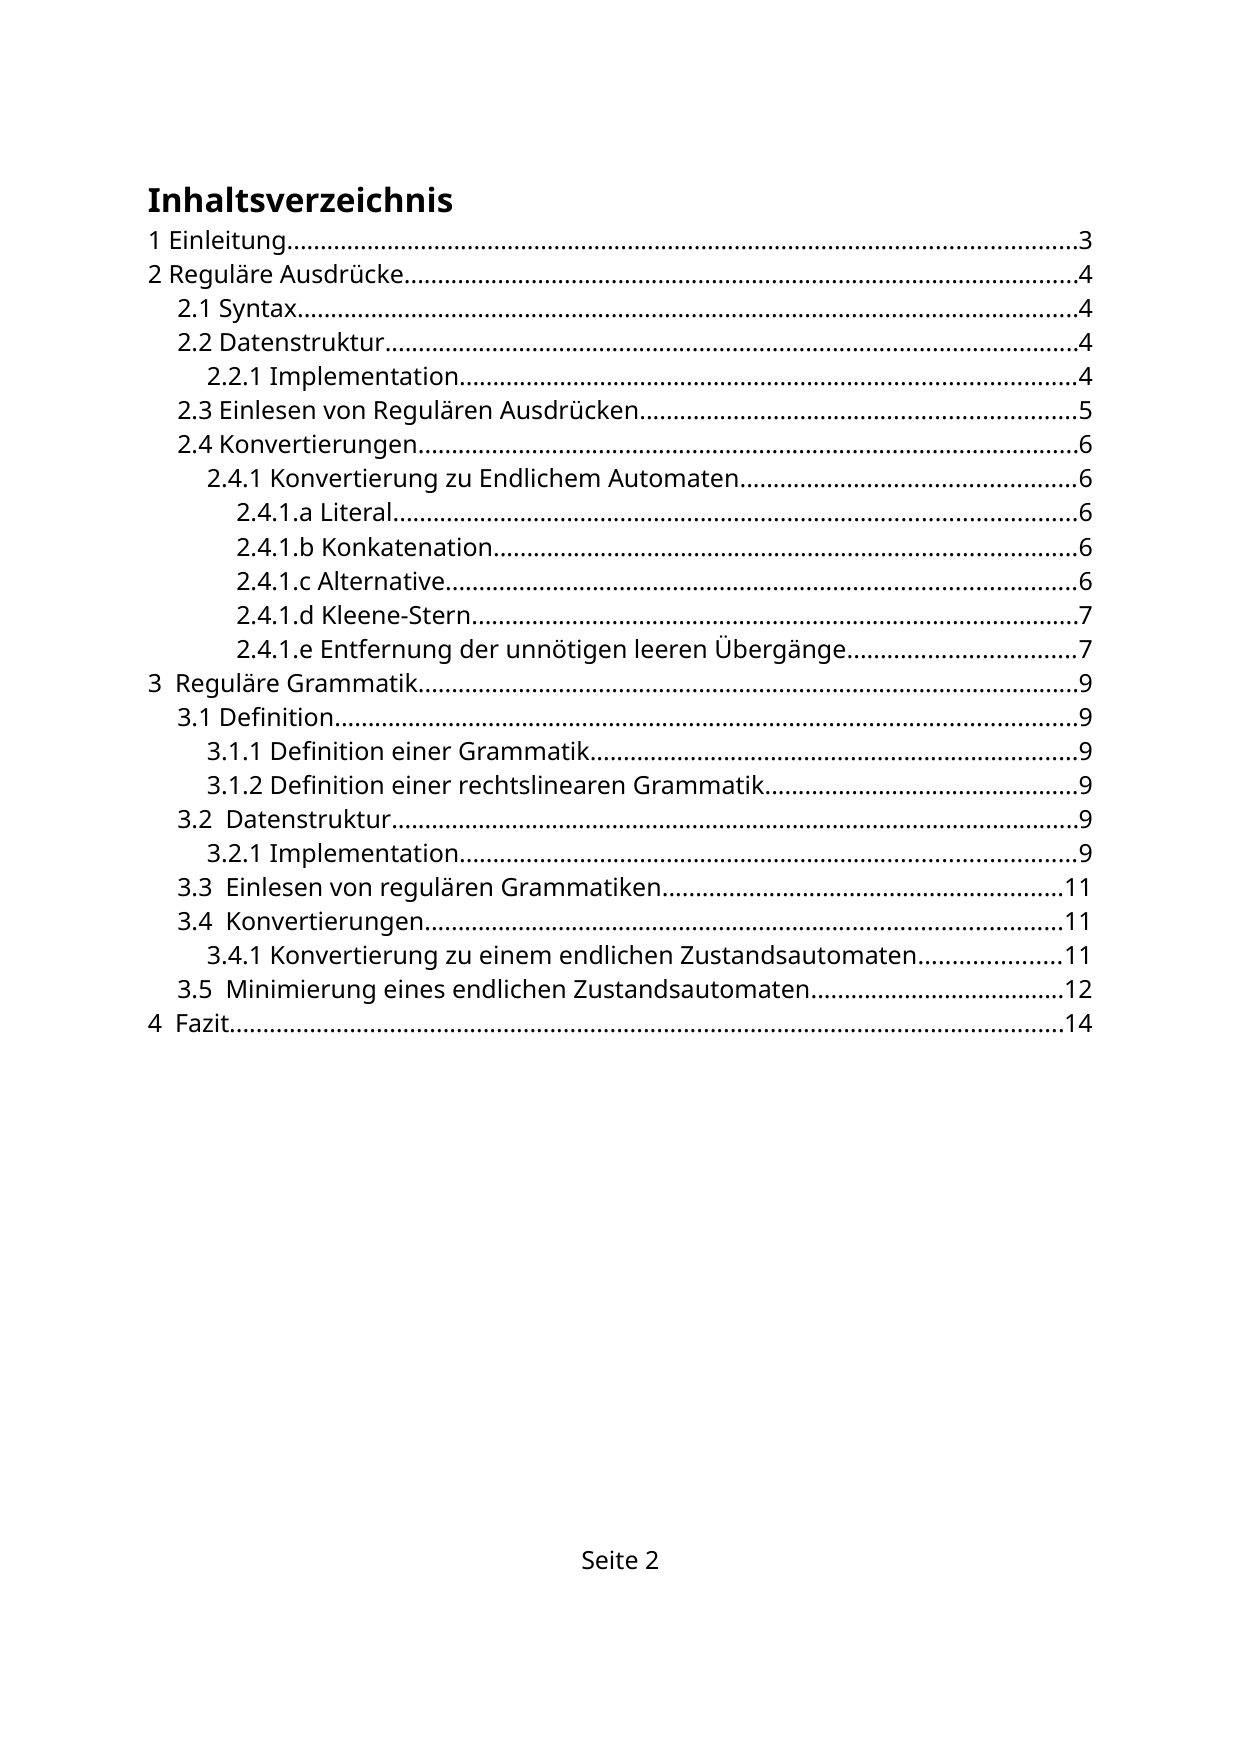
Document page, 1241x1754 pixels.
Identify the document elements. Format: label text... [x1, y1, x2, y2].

text 3.3 Einlesen von regulären Grammatiken 11 [177, 870, 1093, 904]
text 2.2.1 Implementation 4 [207, 359, 1093, 393]
text 3.1 Definition 9 [177, 699, 1093, 733]
text 3.4 Konvertierungen 11 [177, 904, 1093, 938]
text 2.3 Einlesen von Regulären Ausdrücken 5 [177, 393, 1093, 427]
text 2.2 Datenstruktur 4 [177, 325, 1093, 359]
text 4 Fazit 14 [148, 1006, 1093, 1040]
text 2.4.1.c Alternative 6 [236, 563, 1093, 597]
text 3.1.2 Definition einer rechtslinearen Grammatik 9 [207, 768, 1093, 802]
text 3.4.1 Konvertierung zu einem endlichen Zustandsautomaten 11 [207, 938, 1093, 972]
text 2 Reguläre Ausdrücke 4 [148, 257, 1093, 291]
text 2.4.1.d Kleene-Stern 7 [236, 597, 1093, 631]
text 2.4 Konvertierungen 6 [177, 427, 1093, 461]
text 2.4.1.a Literal 6 [236, 495, 1093, 529]
subtitle Inhaltsverzeichnis [148, 177, 1093, 223]
text 2.4.1 Konvertierung zu Endlichem Automaten 6 [207, 461, 1093, 495]
text 2.1 Syntax 4 [177, 291, 1093, 325]
text 3.2.1 Implementation 9 [207, 836, 1093, 870]
text 3 Reguläre Grammatik 9 [148, 665, 1093, 699]
text 2.4.1.e Entfernung der unnötigen leeren Übergänge 7 [236, 631, 1093, 665]
text 3.2 Datenstruktur 9 [177, 802, 1093, 836]
text 3.1.1 Definition einer Grammatik 9 [207, 733, 1093, 768]
text 1 Einleitung 3 [148, 223, 1093, 257]
text 2.4.1.b Konkatenation 6 [236, 529, 1093, 563]
text 3.5 Minimierung eines endlichen Zustandsautomaten 12 [177, 972, 1093, 1006]
